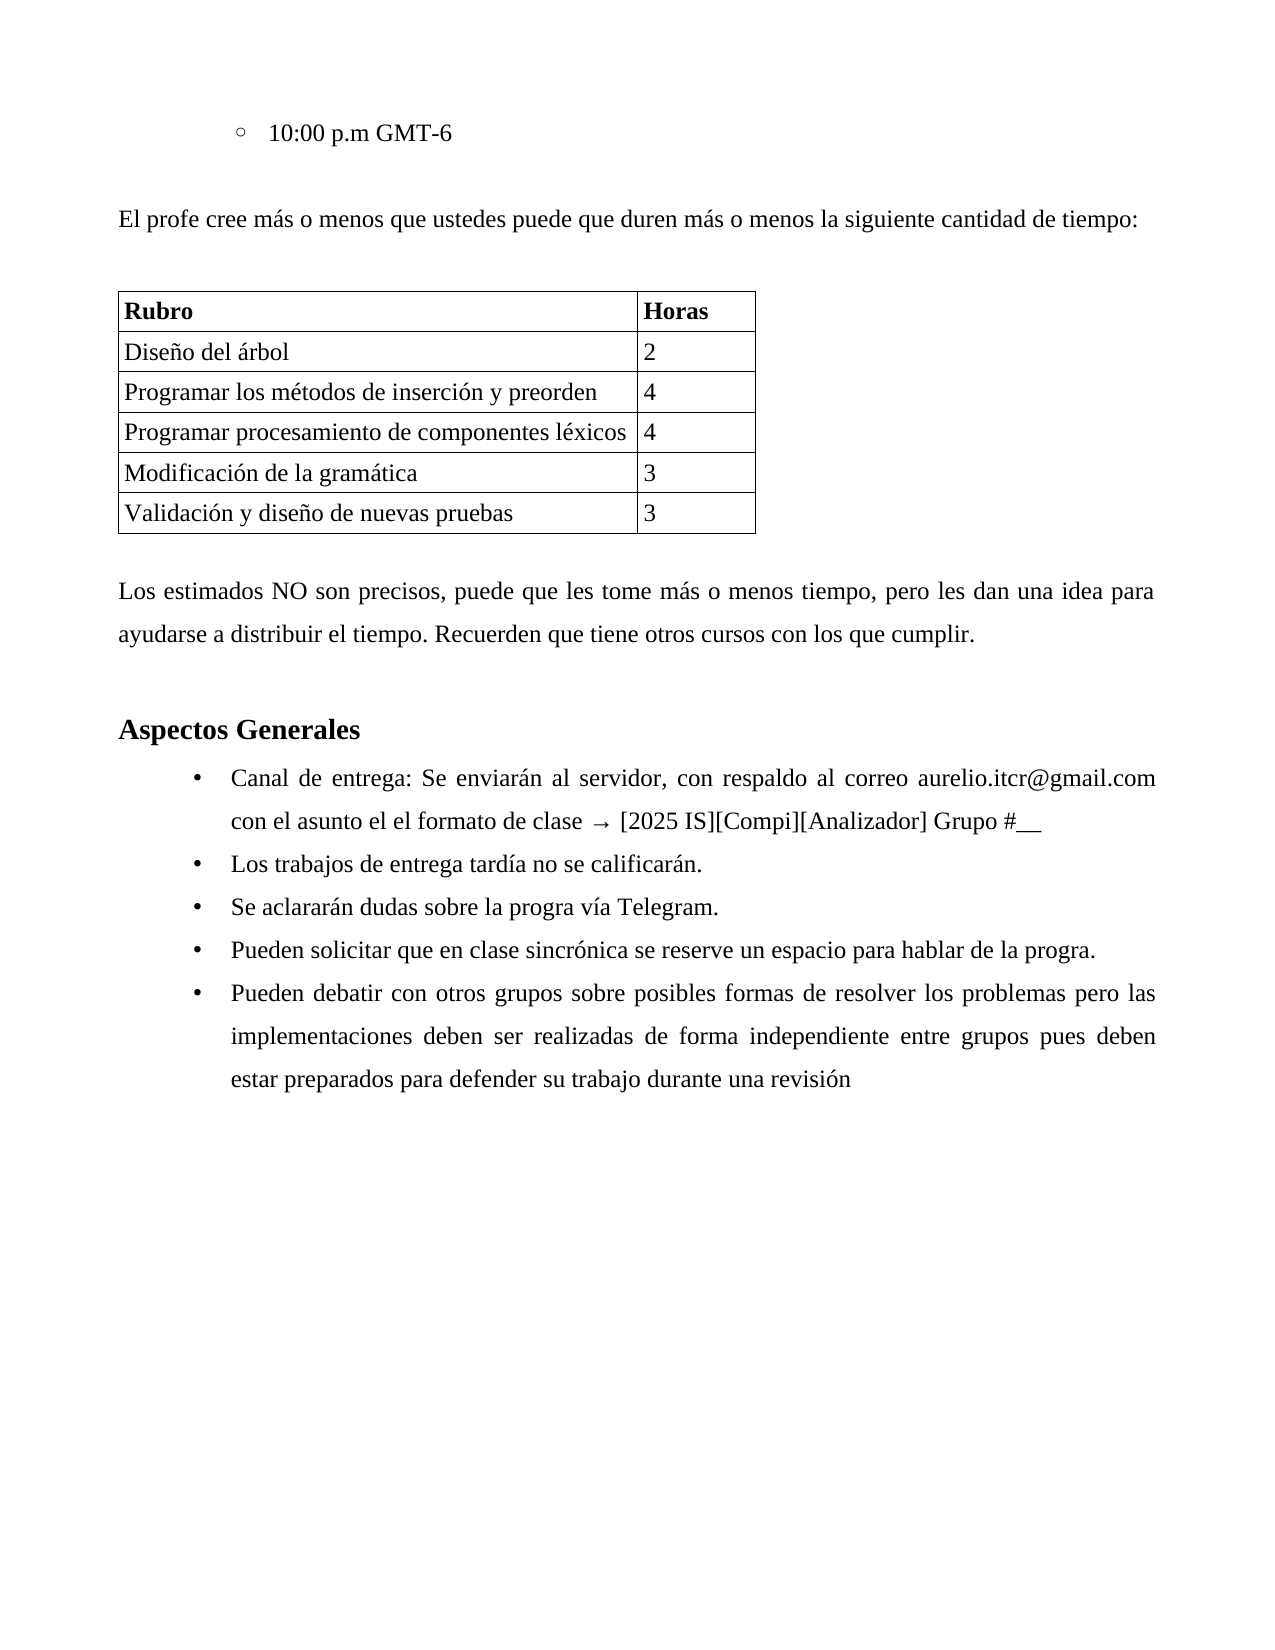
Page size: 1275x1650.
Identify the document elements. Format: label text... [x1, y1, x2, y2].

text El profe cree más o menos que ustedes puede que duren más o menos la siguiente cantidad de tiempo: [118, 204, 1157, 233]
text Los estimados NO son precisos, puede que les tome más o menos tiempo, pero les dan una idea para ayudarse a distribuir el tiempo. Recuerden que tiene otros cursos con los que cumplir. [118, 576, 1157, 648]
table_cell 4 [638, 372, 755, 412]
table_cell Programar procesamiento de componentes léxicos [119, 413, 637, 452]
table_header Rubro [119, 292, 637, 331]
table_cell 3 [638, 453, 755, 492]
table_header Horas [638, 292, 755, 331]
table_cell 2 [638, 332, 755, 371]
text Aspectos Generales [118, 712, 1157, 746]
list 10:00 p.m GMT-6 [231, 118, 1157, 147]
list Los trabajos de entrega tardía no se calificarán. [193, 849, 1157, 878]
table_cell 3 [638, 493, 755, 532]
list Se aclararán dudas sobre la progra vía Telegram. [193, 892, 1157, 921]
list Canal de entrega: Se enviarán al servidor, con respaldo al correo aurelio.itcr@gmail.com con el asunto el el formato de clase → [2025 IS][Compi][Analizador] Grupo #__ [193, 763, 1157, 834]
table_cell 4 [638, 413, 755, 452]
table_cell Programar los métodos de inserción y preorden [119, 372, 637, 412]
table_cell Diseño del árbol [119, 332, 637, 371]
list Pueden solicitar que en clase sincrónica se reserve un espacio para hablar de la progra. [193, 935, 1157, 964]
list Pueden debatir con otros grupos sobre posibles formas de resolver los problemas pero las implementaciones deben ser realizadas de forma independiente entre grupos pues deben estar preparados para defender su trabajo durante una revisión [193, 978, 1157, 1093]
table_cell Validación y diseño de nuevas pruebas [119, 493, 637, 532]
table_cell Modificación de la gramática [119, 453, 637, 492]
